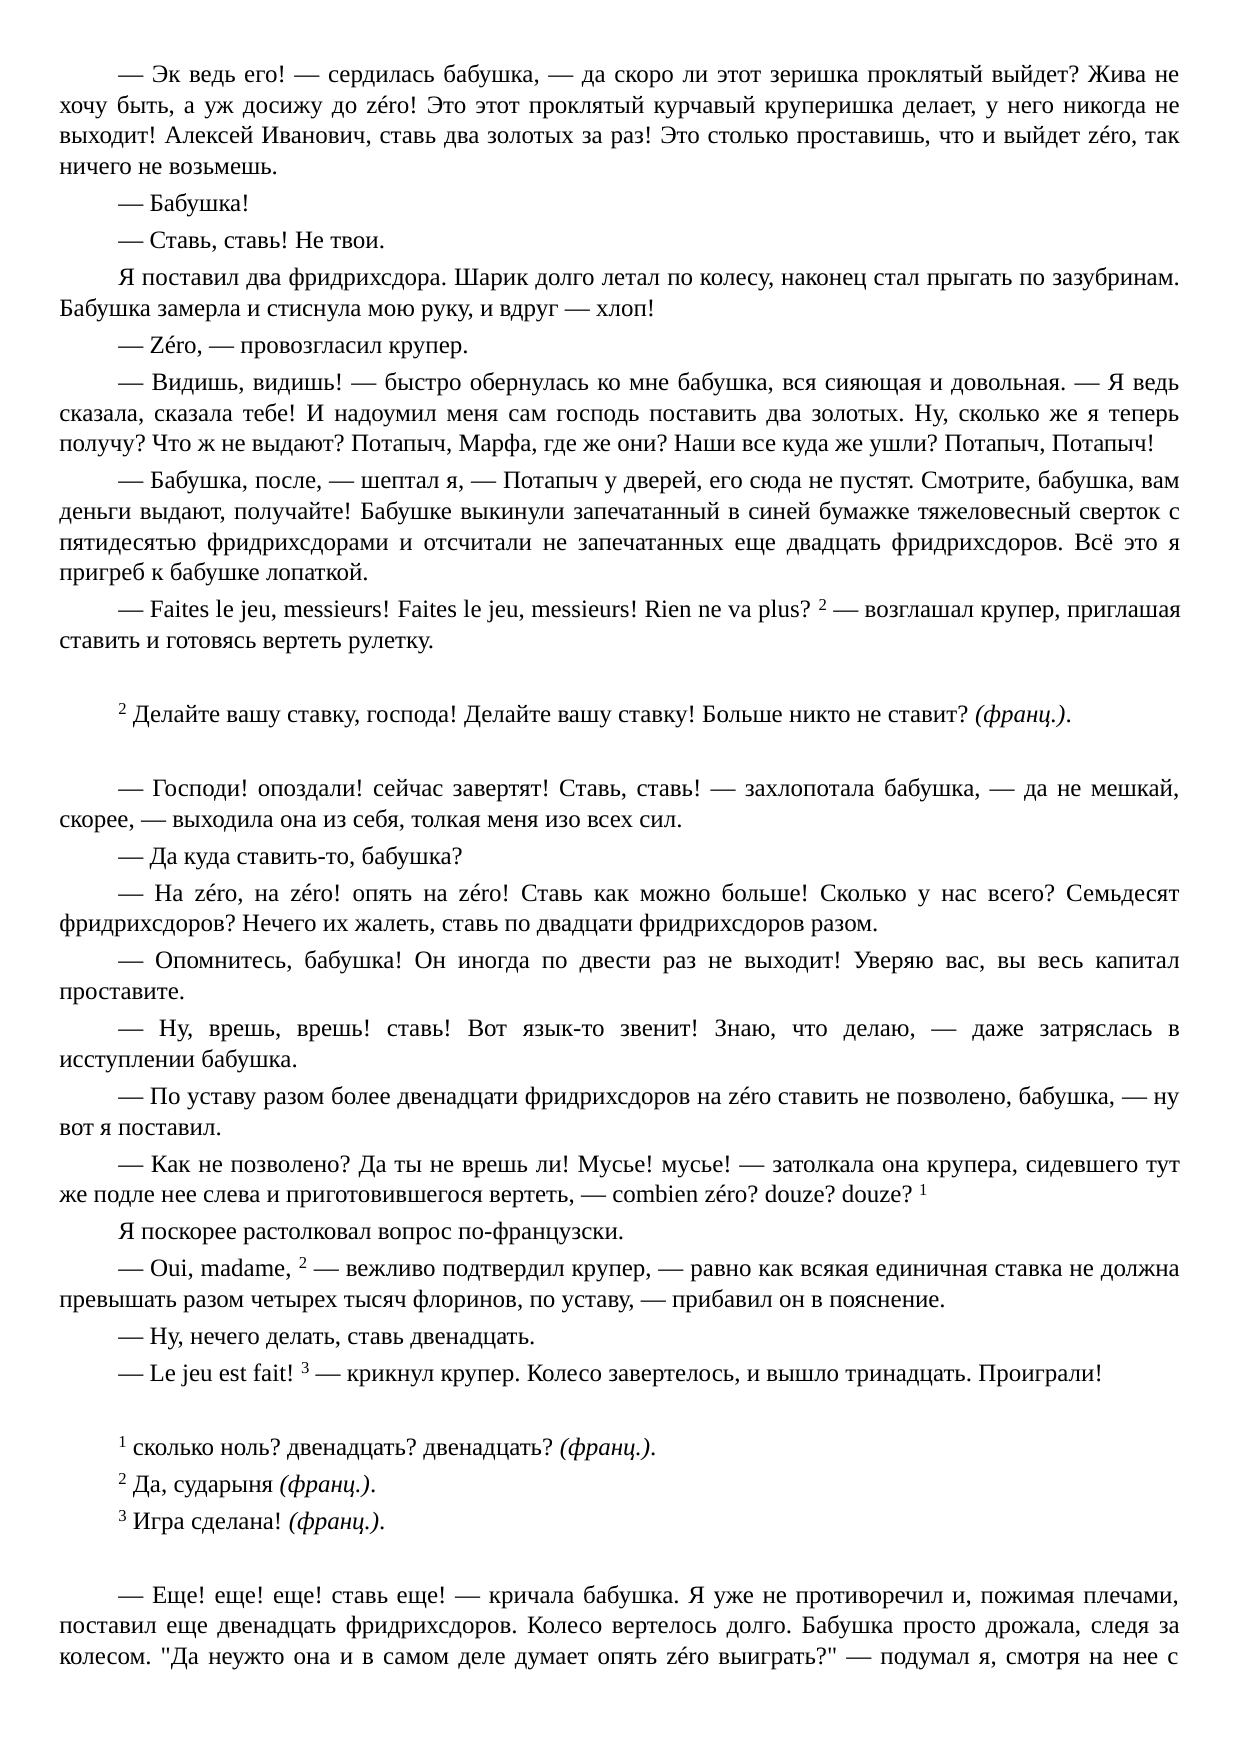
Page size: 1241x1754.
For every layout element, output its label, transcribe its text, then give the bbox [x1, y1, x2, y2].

text — Ну, врешь, врешь! ставь! Вот язык-то звенит! Знаю, что делаю, — даже затряслась в исступлении бабушка. [59, 1013, 1181, 1073]
text — Ставь, ставь! Не твои. [59, 225, 1181, 254]
text Я поставил два фридрихсдора. Шарик долго летал по колесу, наконец стал прыгать по зазубринам. Бабушка замерла и стиснула мою руку, и вдруг — хлоп! [59, 262, 1181, 322]
text — Видишь, видишь! — быстро обернулась ко мне бабушка, вся сияющая и довольная. — Я ведь сказала, сказала тебе! И надоумил меня сам господь поставить два золотых. Ну, сколько же я теперь получу? Что ж не выдают? Потапыч, Марфа, где же они? Наши все куда же ушли? Потапыч, Потапыч! [59, 367, 1181, 457]
text — Как не позволено? Да ты не врешь ли! Мусье! мусье! — затолкала она крупера, сидевшего тут же подле нее слева и приготовившегося вертеть, — combien zéro? douze? douze? 1 [59, 1149, 1181, 1208]
text — Еще! еще! еще! ставь еще! — кричала бабушка. Я уже не противоречил и, пожимая плечами, поставил еще двенадцать фридрихсдоров. Колесо вертелось долго. Бабушка просто дрожала, следя за колесом. "Да неужто она и в самом деле думает опять zéro выиграть?" — подумал я, смотря на нее с [59, 1580, 1181, 1670]
text — Да куда ставить-то, бабушка? [59, 841, 1181, 869]
text 1 сколько ноль? двенадцать? двенадцать? (франц.). [59, 1432, 1181, 1461]
text — Le jeu est fait! 3 — крикнул крупер. Колесо завертелось, и вышло тринадцать. Проиграли! [59, 1358, 1181, 1387]
text — На zéro, на zéro! опять на zéro! Ставь как можно больше! Сколько у нас всего? Семьдесят фридрихсдоров? Нечего их жалеть, ставь по двадцати фридрихсдоров разом. [59, 878, 1181, 937]
text — Бабушка! [59, 188, 1181, 217]
text — Господи! опоздали! сейчас завертят! Ставь, ставь! — захлопотала бабушка, — да не мешкай, скорее, — выходила она из себя, толкая меня изо всех сил. [59, 773, 1181, 833]
text — По уставу разом более двенадцати фридрихсдоров на zéro ставить не позволено, бабушка, — ну вот я поставил. [59, 1081, 1181, 1140]
text — Faites le jeu, messieurs! Faites le jeu, messieurs! Rien ne va plus? 2 — возглашал крупер, приглашая ставить и готовясь вертеть рулетку. [59, 594, 1181, 654]
text — Oui, madame, 2 — вежливо подтвердил крупер, — равно как всякая единичная ставка не должна превышать разом четырех тысяч флоринов, по уставу, — прибавил он в пояснение. [59, 1253, 1181, 1313]
text 2 Делайте вашу ставку, господа! Делайте вашу ставку! Больше никто не ставит? (франц.). [59, 699, 1181, 728]
text — Zéro, — провозгласил крупер. [59, 330, 1181, 359]
text — Бабушка, после, — шептал я, — Потапыч у дверей, его сюда не пустят. Смотрите, бабушка, вам деньги выдают, получайте! Бабушке выкинули запечатанный в синей бумажке тяжеловесный сверток с пятидесятью фридрихсдорами и отсчитали не запечатанных еще двадцать фридрихсдоров. Всё это я пригреб к бабушке лопаткой. [59, 465, 1181, 586]
text — Опомнитесь, бабушка! Он иногда по двести раз не выходит! Уверяю вас, вы весь капитал проставите. [59, 946, 1181, 1005]
text — Ну, нечего делать, ставь двенадцать. [59, 1321, 1181, 1350]
text — Эк ведь его! — сердилась бабушка, — да скоро ли этот зеришка проклятый выйдет? Жива не хочу быть, а уж досижу до zéro! Это этот проклятый курчавый круперишка делает, у него никогда не выходит! Алексей Иванович, ставь два золотых за раз! Это столько проставишь, что и выйдет zéro, так ничего не возьмешь. [59, 59, 1181, 180]
text 3 Игра сделана! (франц.). [59, 1506, 1181, 1535]
text 2 Да, сударыня (франц.). [59, 1469, 1181, 1498]
text Я поскорее растолковал вопрос по-французски. [59, 1216, 1181, 1245]
